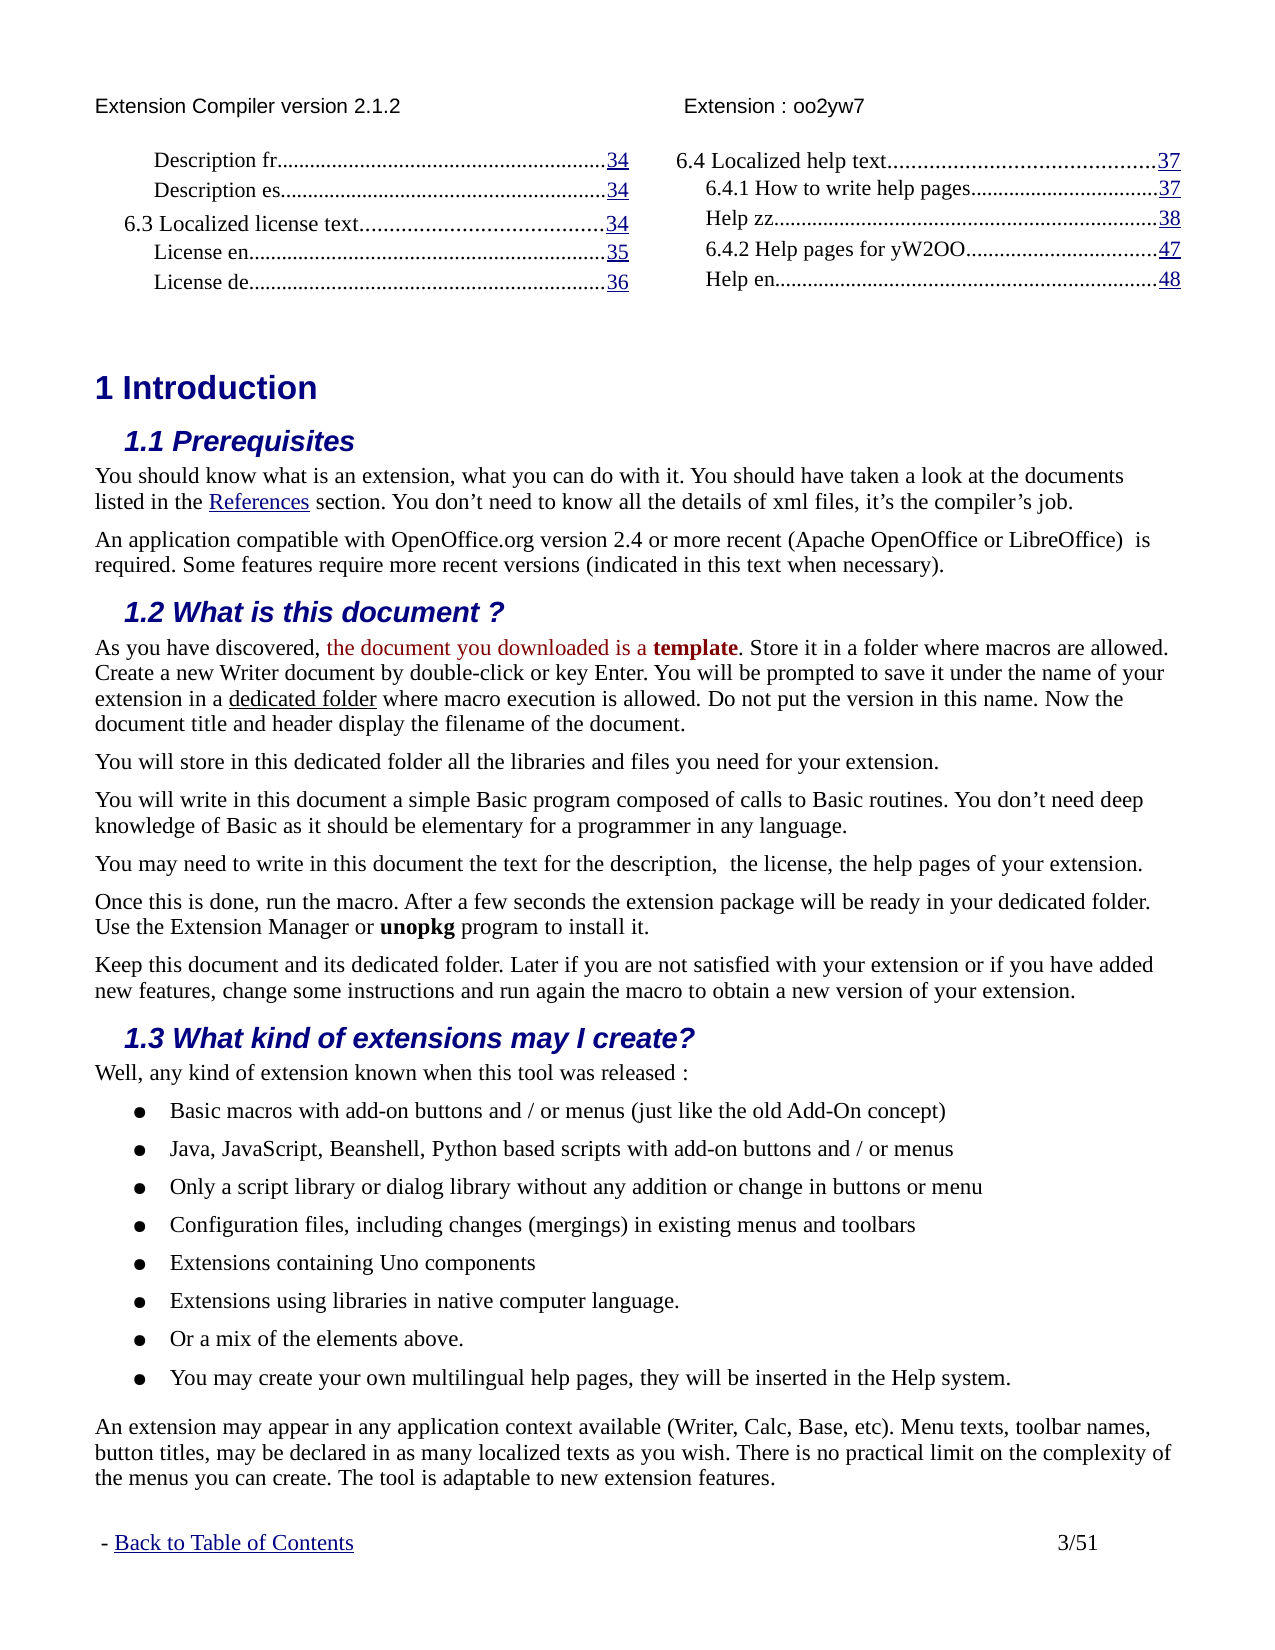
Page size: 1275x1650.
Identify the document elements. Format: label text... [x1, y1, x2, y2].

text As you have discovered, the document you downloaded is a template. Store it in a folder where macros are allowed. Create a new Writer document by double-click or key Enter. You will be prompted to save it under the name of your extension in a dedicated folder where macro execution is allowed. Do not put the version in this name. Now the document title and header display the filename of the document. [94, 634, 1181, 737]
text Help en 48 [705, 267, 1181, 291]
text An extension may appear in any application context available (Writer, Calc, Base, etc). Menu texts, toolbar names, button titles, may be declared in as many localized texts as you wish. There is no practical limit on the complexity of the menus you can create. The tool is adaptable to new extension features. [94, 1414, 1181, 1491]
subtitle What is this document ? [124, 596, 1181, 629]
list Or a mix of the elements above. [132, 1326, 1181, 1352]
text Description fr 34 [153, 147, 629, 172]
text You will write in this document a simple Basic program composed of calls to Basic routines. You don’t need deep knowledge of Basic as it should be elementary for a programmer in any language. [94, 787, 1181, 838]
subtitle What kind of extensions may I create? [124, 1022, 1181, 1054]
text Keep this document and its dedicated folder. Later if you are not satisfied with your extension or if you have added new features, change some instructions and run again the macro to obtain a new version of your extension. [94, 952, 1181, 1003]
list Basic macros with add-on buttons and / or menus (just like the old Add-On concept) [132, 1098, 1181, 1124]
list Extensions containing Uno components [132, 1250, 1181, 1276]
text 6.4.1 How to write help pages 37 [705, 176, 1181, 200]
list Configuration files, including changes (mergings) in existing menus and toolbars [132, 1212, 1181, 1238]
text 6.4.2 Help pages for yW2OO 47 [705, 237, 1181, 261]
list Extensions using libraries in native computer language. [132, 1288, 1181, 1314]
text 6.3 Localized license text 34 [124, 211, 629, 237]
list Only a script library or dialog library without any addition or change in buttons or menu [132, 1174, 1181, 1200]
text You will store in this dedicated folder all the libraries and files you need for your extension. [94, 749, 1181, 775]
list Java, JavaScript, Beanshell, Python based scripts with add-on buttons and / or menus [132, 1136, 1181, 1162]
text 6.4 Localized help text 37 [676, 147, 1181, 173]
text Description es 34 [153, 178, 629, 202]
text Help zz 38 [705, 206, 1181, 231]
text You should know what is an extension, what you can do with it. You should have taken a look at the documents listed in the References section. You don’t need to know all the details of xml files, it’s the compiler’s job. [94, 463, 1181, 514]
text License de 36 [153, 270, 629, 294]
subtitle Introduction [94, 369, 1181, 406]
text You may need to write in this document the text for the description, the license, the help pages of your extension. [94, 851, 1181, 876]
list You may create your own multilingual help pages, they will be inserted in the Help system. [132, 1364, 1181, 1390]
text License en 35 [153, 239, 629, 264]
subtitle Prerequisites [124, 425, 1181, 457]
text An application compatible with OpenOffice.org version 2.4 or more recent (Apache OpenOffice or LibreOffice) is required. Some features require more recent versions (indicated in this text when necessary). [94, 527, 1181, 578]
text Well, any kind of extension known when this tool was released : [94, 1060, 1181, 1086]
text Once this is done, run the macro. After a few seconds the extension package will be ready in your dedicated folder. Use the Extension Manager or unopkg program to install it. [94, 889, 1181, 940]
